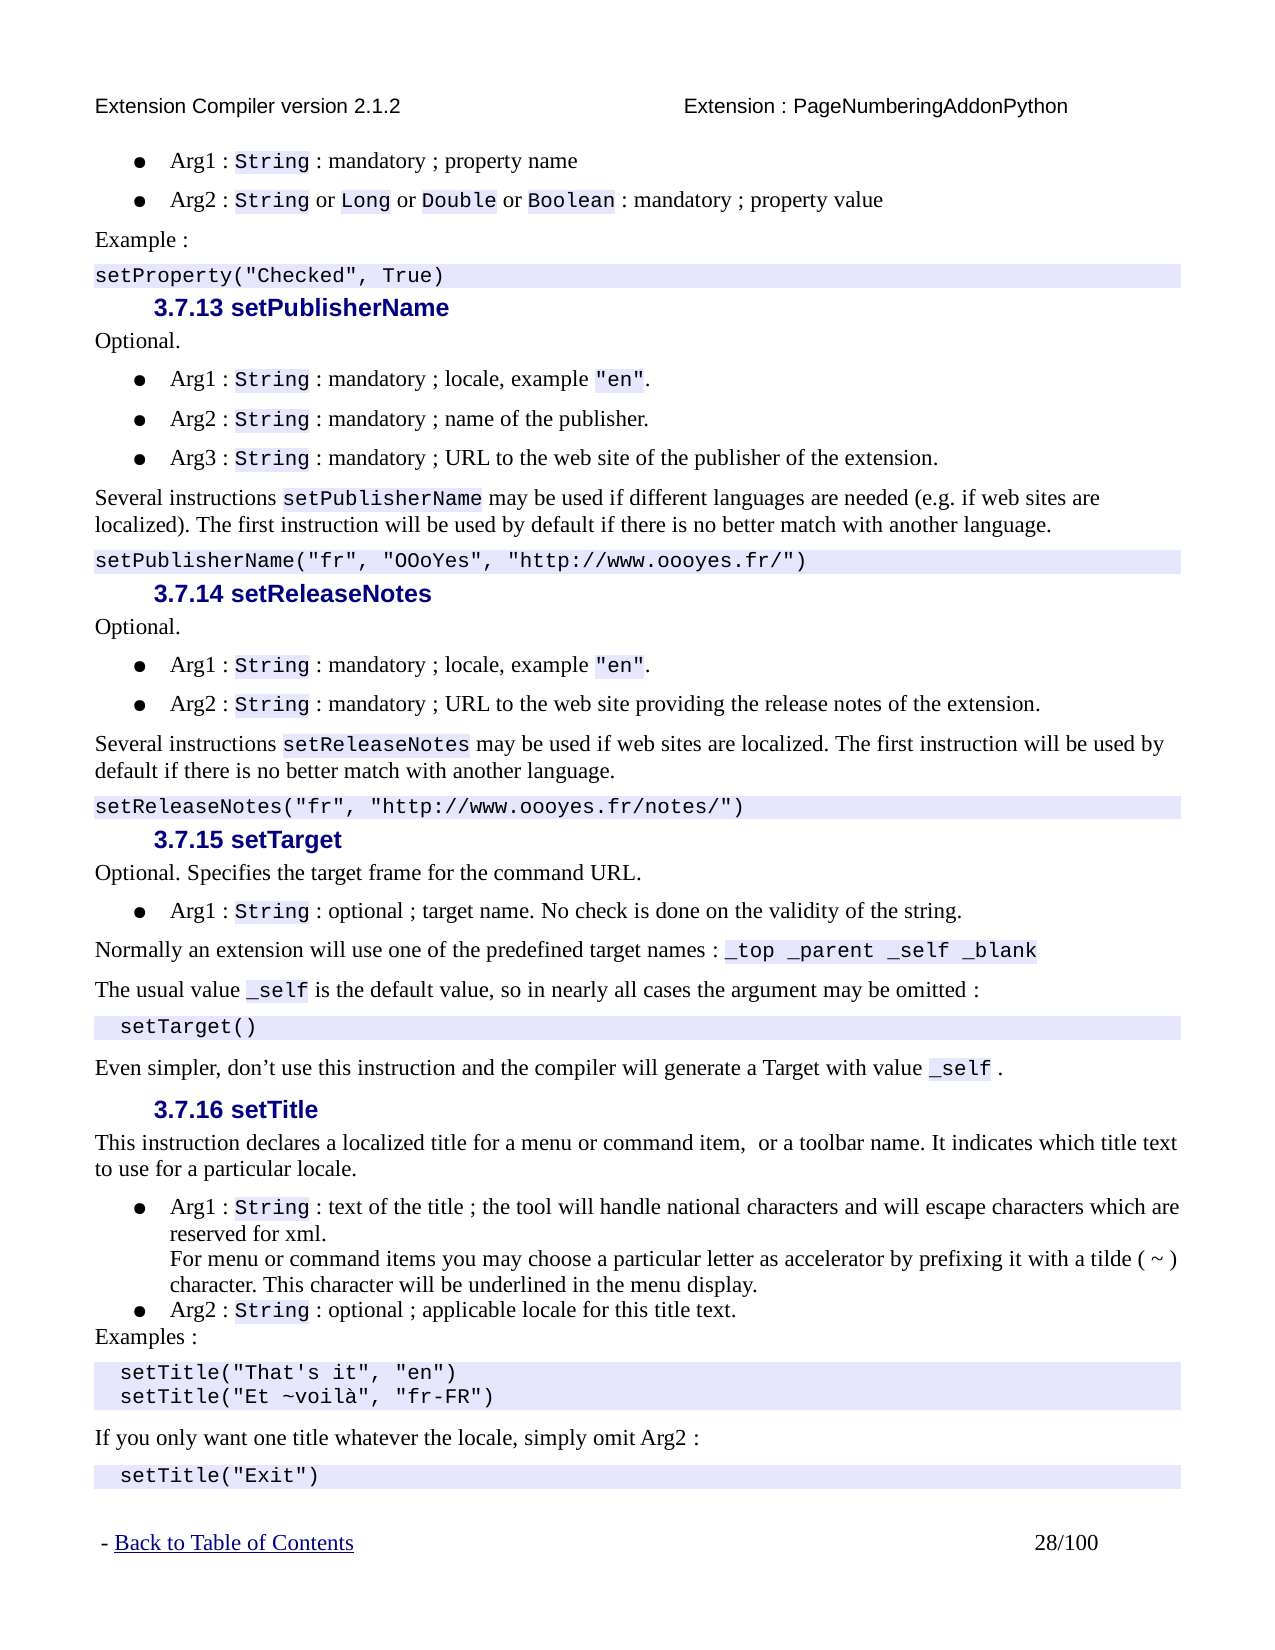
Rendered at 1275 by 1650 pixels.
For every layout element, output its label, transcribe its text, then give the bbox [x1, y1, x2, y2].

text This instruction declares a localized title for a menu or command item, or a toolbar name. It indicates which title text to use for a particular locale. [94, 1130, 1181, 1181]
subtitle setTarget [153, 826, 1181, 853]
text setTitle("Et ~voilà", "fr-FR") [94, 1386, 1181, 1410]
text Optional. [94, 614, 1181, 639]
text setPublisherName("fr", "OOoYes", "http://www.oooyes.fr/") [94, 550, 1181, 574]
list Arg1 : String : text of the title ; the tool will handle national characters and will escape characters which are reserved for xml. For menu or command items you may choose a particular letter as accelerator by prefixing it with a tilde ( ~ ) character. This character will be underlined in the menu display. [132, 1193, 1181, 1297]
subtitle setTitle [153, 1096, 1181, 1124]
list Arg2 : String : mandatory ; name of the publisher. [132, 406, 1181, 433]
list Arg1 : String : optional ; target name. No check is done on the validity of the string. [132, 897, 1181, 924]
list Arg1 : String : mandatory ; locale, example "en". [132, 366, 1181, 393]
list Arg2 : String : optional ; applicable locale for this title text. [132, 1297, 1181, 1324]
list Arg2 : String or Long or Double or Boolean : mandatory ; property value [132, 187, 1181, 214]
text Optional. [94, 328, 1181, 354]
text Several instructions setReleaseNotes may be used if web sites are localized. The first instruction will be used by default if there is no better match with another language. [94, 731, 1181, 783]
subtitle setPublisherName [153, 294, 1181, 322]
list Arg1 : String : mandatory ; property name [132, 147, 1181, 174]
text Examples : [94, 1324, 1181, 1349]
list Arg3 : String : mandatory ; URL to the web site of the publisher of the extension. [132, 445, 1181, 472]
subtitle setReleaseNotes [153, 580, 1181, 608]
text Several instructions setPublisherName may be used if different languages are needed (e.g. if web sites are localized). The first instruction will be used by default if there is no better match with another language. [94, 485, 1181, 537]
text setReleaseNotes("fr", "http://www.oooyes.fr/notes/") [94, 796, 1181, 819]
text setTitle("That's it", "en") [94, 1362, 1181, 1386]
text Optional. Specifies the target frame for the command URL. [94, 859, 1181, 885]
list Arg1 : String : mandatory ; locale, example "en". [132, 652, 1181, 679]
text setTitle("Exit") [94, 1465, 1181, 1489]
list Arg2 : String : mandatory ; URL to the web site providing the release notes of the extension. [132, 691, 1181, 718]
text Example : [94, 226, 1181, 252]
text Even simpler, don’t use this instruction and the compiler will generate a Target with value _self . [94, 1054, 1181, 1081]
text The usual value _self is the default value, so in nearly all cases the argument may be omitted : [94, 976, 1181, 1003]
text setTarget() [94, 1016, 1181, 1040]
text If you only want one title whatever the locale, simply omit Arg2 : [94, 1424, 1181, 1450]
text Normally an extension will use one of the predefined target names : _top _parent _self _blank [94, 937, 1181, 964]
text setProperty("Checked", True) [94, 264, 1181, 288]
